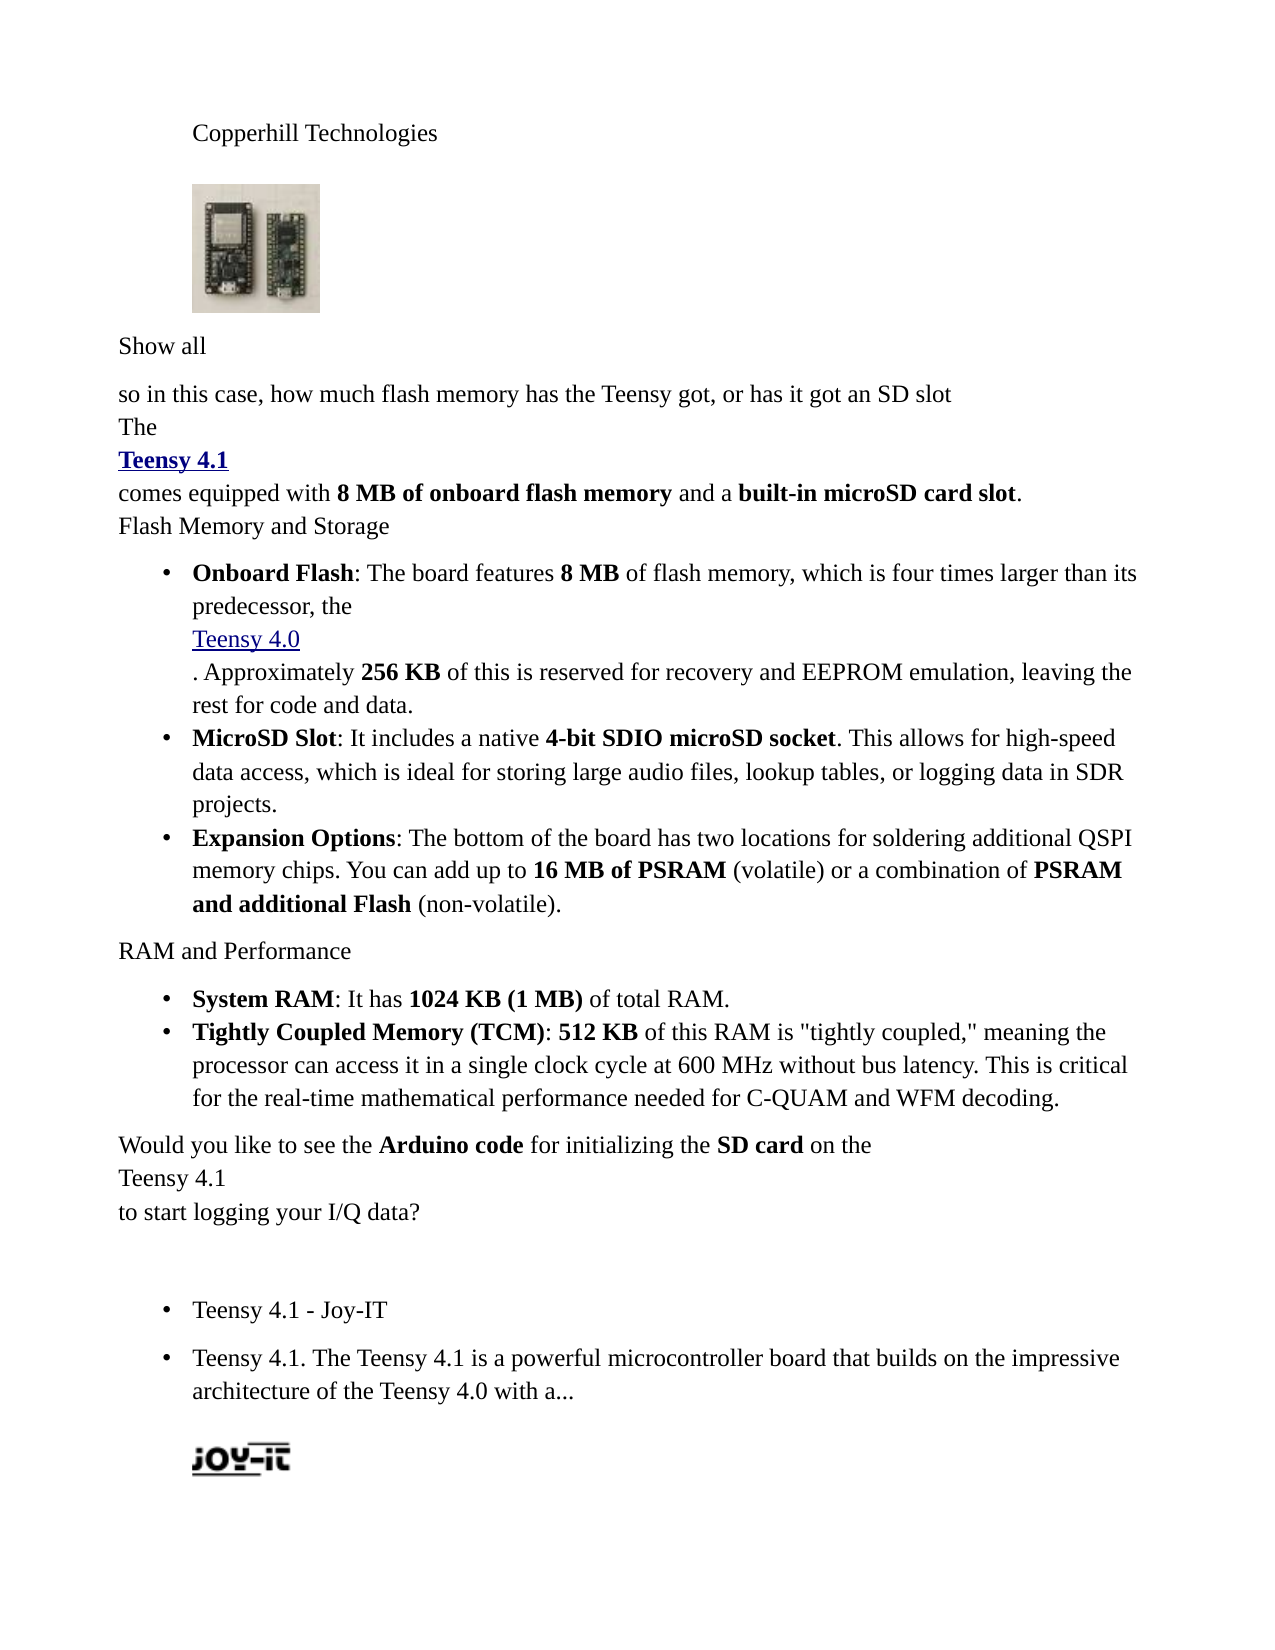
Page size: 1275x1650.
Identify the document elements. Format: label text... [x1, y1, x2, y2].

list Onboard Flash: The board features 8 MB of flash memory, which is four times larger than its predecessor, the [162, 558, 1157, 620]
text Show all [118, 331, 1157, 360]
text Would you like to see the Arduino code for initializing the SD card on the [118, 1131, 1157, 1159]
list Teensy 4.1. The Teensy 4.1 is a powerful microcontroller board that builds on the impressive architecture of the Teensy 4.0 with a... [162, 1343, 1157, 1405]
list Teensy 4.0 [162, 624, 1157, 653]
list Expansion Options: The bottom of the board has two locations for soldering additional QSPI memory chips. You can add up to 16 MB of PSRAM (volatile) or a combination of PSRAM and additional Flash (non-volatile). [162, 823, 1157, 917]
list Teensy 4.1 - Joy-IT [162, 1296, 1157, 1324]
text to start logging your I/Q data? [118, 1197, 1157, 1225]
list . Approximately 256 KB of this is reserved for recovery and EEPROM emulation, leaving the rest for code and data. [162, 657, 1157, 719]
list System RAM: It has 1024 KB (1 MB) of total RAM. [162, 984, 1157, 1013]
text so in this case, how much flash memory has the Teensy got, or has it got an SD slot [118, 379, 1157, 407]
text RAM and Performance [118, 936, 1157, 965]
picture [192, 184, 320, 313]
text Flash Memory and Storage [118, 511, 1157, 539]
text The [118, 412, 1157, 441]
text Teensy 4.1 [118, 445, 1157, 473]
list Tightly Coupled Memory (TCM): 512 KB of this RAM is "tightly coupled," meaning the processor can access it in a single clock cycle at 600 MHz without bus latency. This is critical for the real-time mathematical performance needed for C-QUAM and WFM decoding. [162, 1017, 1157, 1112]
text comes equipped with 8 MB of onboard flash memory and a built-in microSD card slot. [118, 478, 1157, 507]
list MicroSD Slot: It includes a native 4-bit SDIO microSD socket. This allows for high-speed data access, which is ideal for storing large audio files, lookup tables, or logging data in SDR projects. [162, 723, 1157, 818]
picture [192, 1409, 292, 1510]
text Teensy 4.1 [118, 1163, 1157, 1192]
list Copperhill Technologies [162, 118, 1157, 147]
